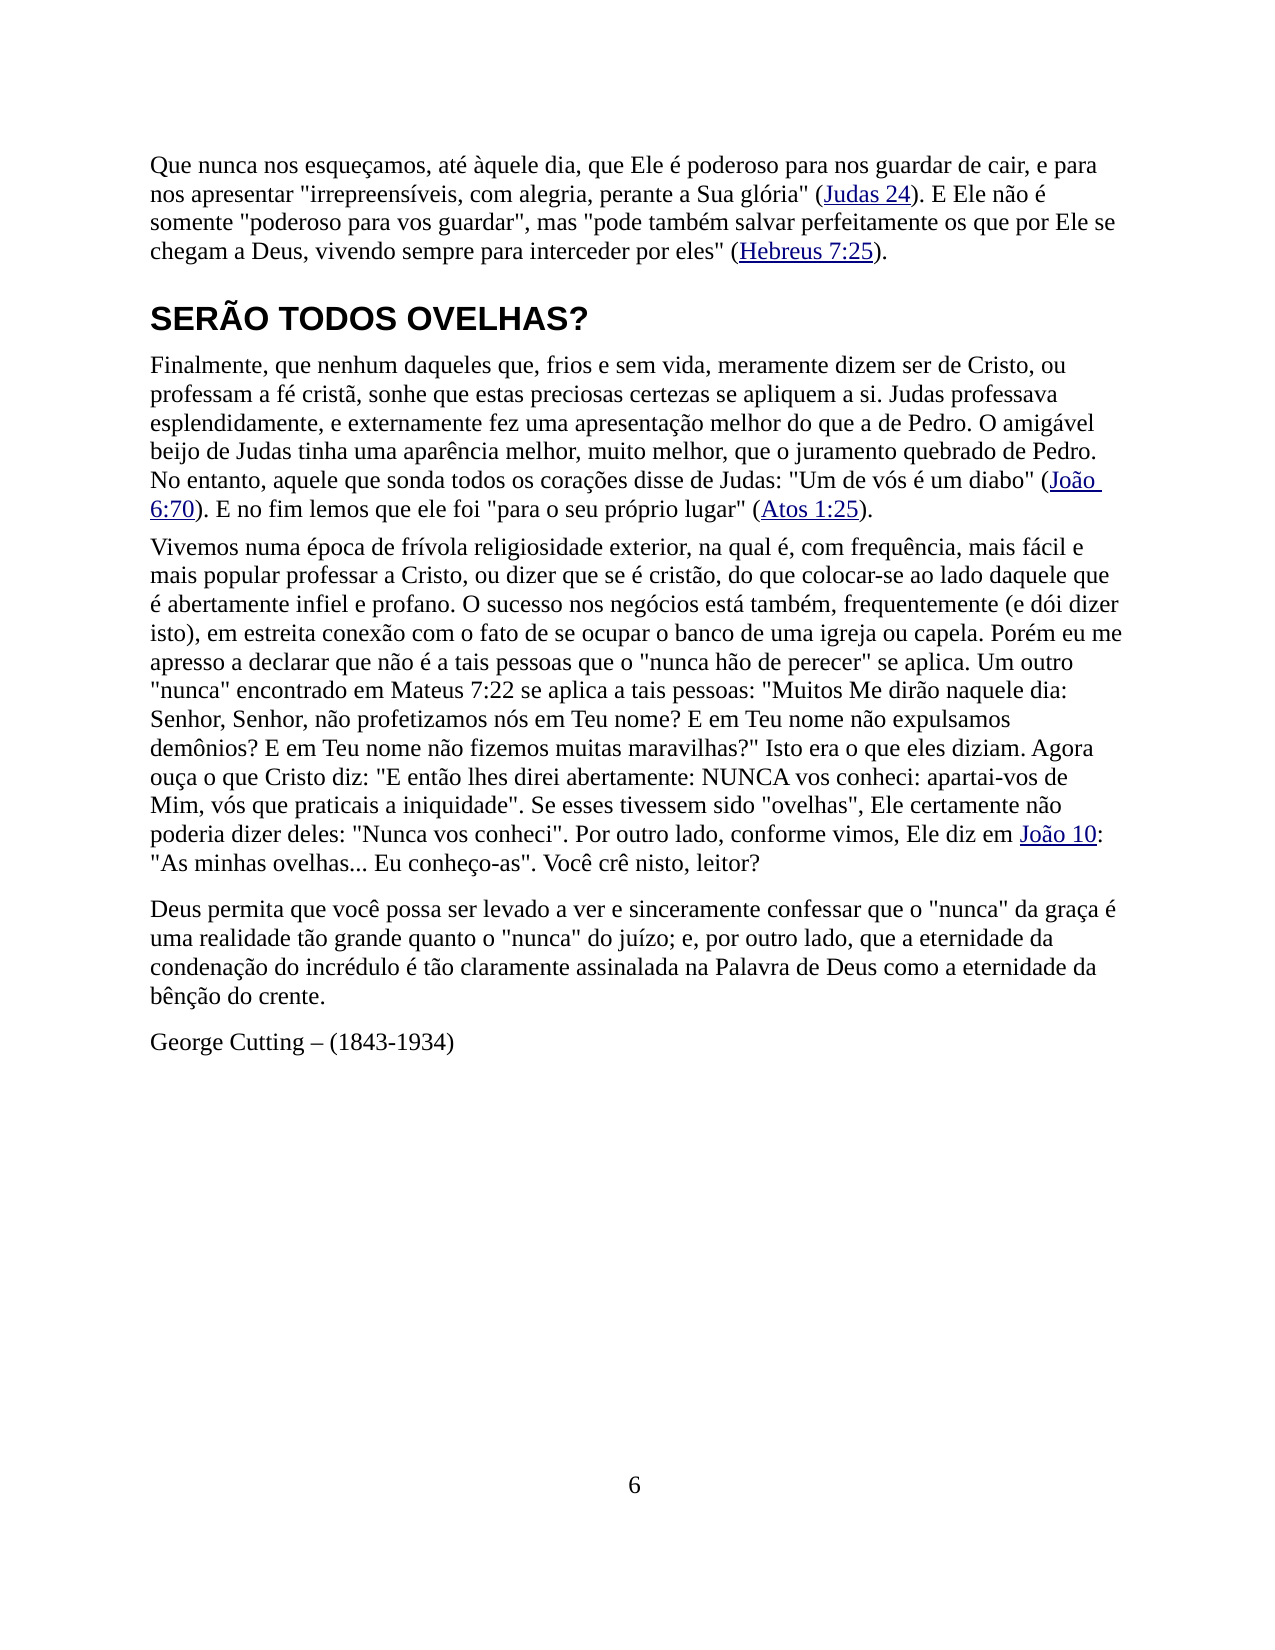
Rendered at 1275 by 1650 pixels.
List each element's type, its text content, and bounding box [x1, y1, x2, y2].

text Vivemos numa época de frívola religiosidade exterior, na qual é, com frequência, mais fácil e mais popular professar a Cristo, ou dizer que se é cristão, do que colocar-se ao lado daquele que é abertamente infiel e profano. O sucesso nos negócios está também, frequentemente (e dói dizer isto), em estreita conexão com o fato de se ocupar o banco de uma igreja ou capela. Porém eu me apresso a declarar que não é a tais pessoas que o "nunca hão de perecer" se aplica. Um outro "nunca" encontrado em Mateus 7:22 se aplica a tais pessoas: "Muitos Me dirão naquele dia: Senhor, Senhor, não profetizamos nós em Teu nome? E em Teu nome não expulsamos demônios? E em Teu nome não fizemos muitas maravilhas?" Isto era o que eles diziam. Agora ouça o que Cristo diz: "E então lhes direi abertamente: NUNCA vos conheci: apartai-vos de Mim, vós que praticais a iniquidade". Se esses tivessem sido "ovelhas", Ele certamente não poderia dizer deles: "Nunca vos conheci". Por outro lado, conforme vimos, Ele diz em João 10: "As minhas ovelhas... Eu conheço-as". Você crê nisto, leitor? [150, 532, 1125, 877]
text Que nunca nos esqueçamos, até àquele dia, que Ele é poderoso para nos guardar de cair, e para nos apresentar "irrepreensíveis, com alegria, perante a Sua glória" (Judas 24). E Ele não é somente "poderoso para vos guardar", mas "pode também salvar perfeitamente os que por Ele se chegam a Deus, vivendo sempre para interceder por eles" (Hebreus 7:25). [150, 150, 1125, 265]
text Deus permita que você possa ser levado a ver e sinceramente confessar que o "nunca" da graça é uma realidade tão grande quanto o "nunca" do juízo; e, por outro lado, que a eternidade da condenação do incrédulo é tão claramente assinalada na Palavra de Deus como a eternidade da bênção do crente. [150, 894, 1125, 1009]
text Finalmente, que nenhum daqueles que, frios e sem vida, meramente dizem ser de Cristo, ou professam a fé cristã, sonhe que estas preciosas certezas se apliquem a si. Judas professava esplendidamente, e externamente fez uma apresentação melhor do que a de Pedro. O amigável beijo de Judas tinha uma aparência melhor, muito melhor, que o juramento quebrado de Pedro. No entanto, aquele que sonda todos os corações disse de Judas: "Um de vós é um diabo" (João 6:70). E no fim lemos que ele foi "para o seu próprio lugar" (Atos 1:25). [150, 350, 1125, 523]
subtitle SERÃO TODOS OVELHAS? [150, 299, 1125, 338]
text George Cutting – (1843-1934) [150, 1027, 1125, 1056]
